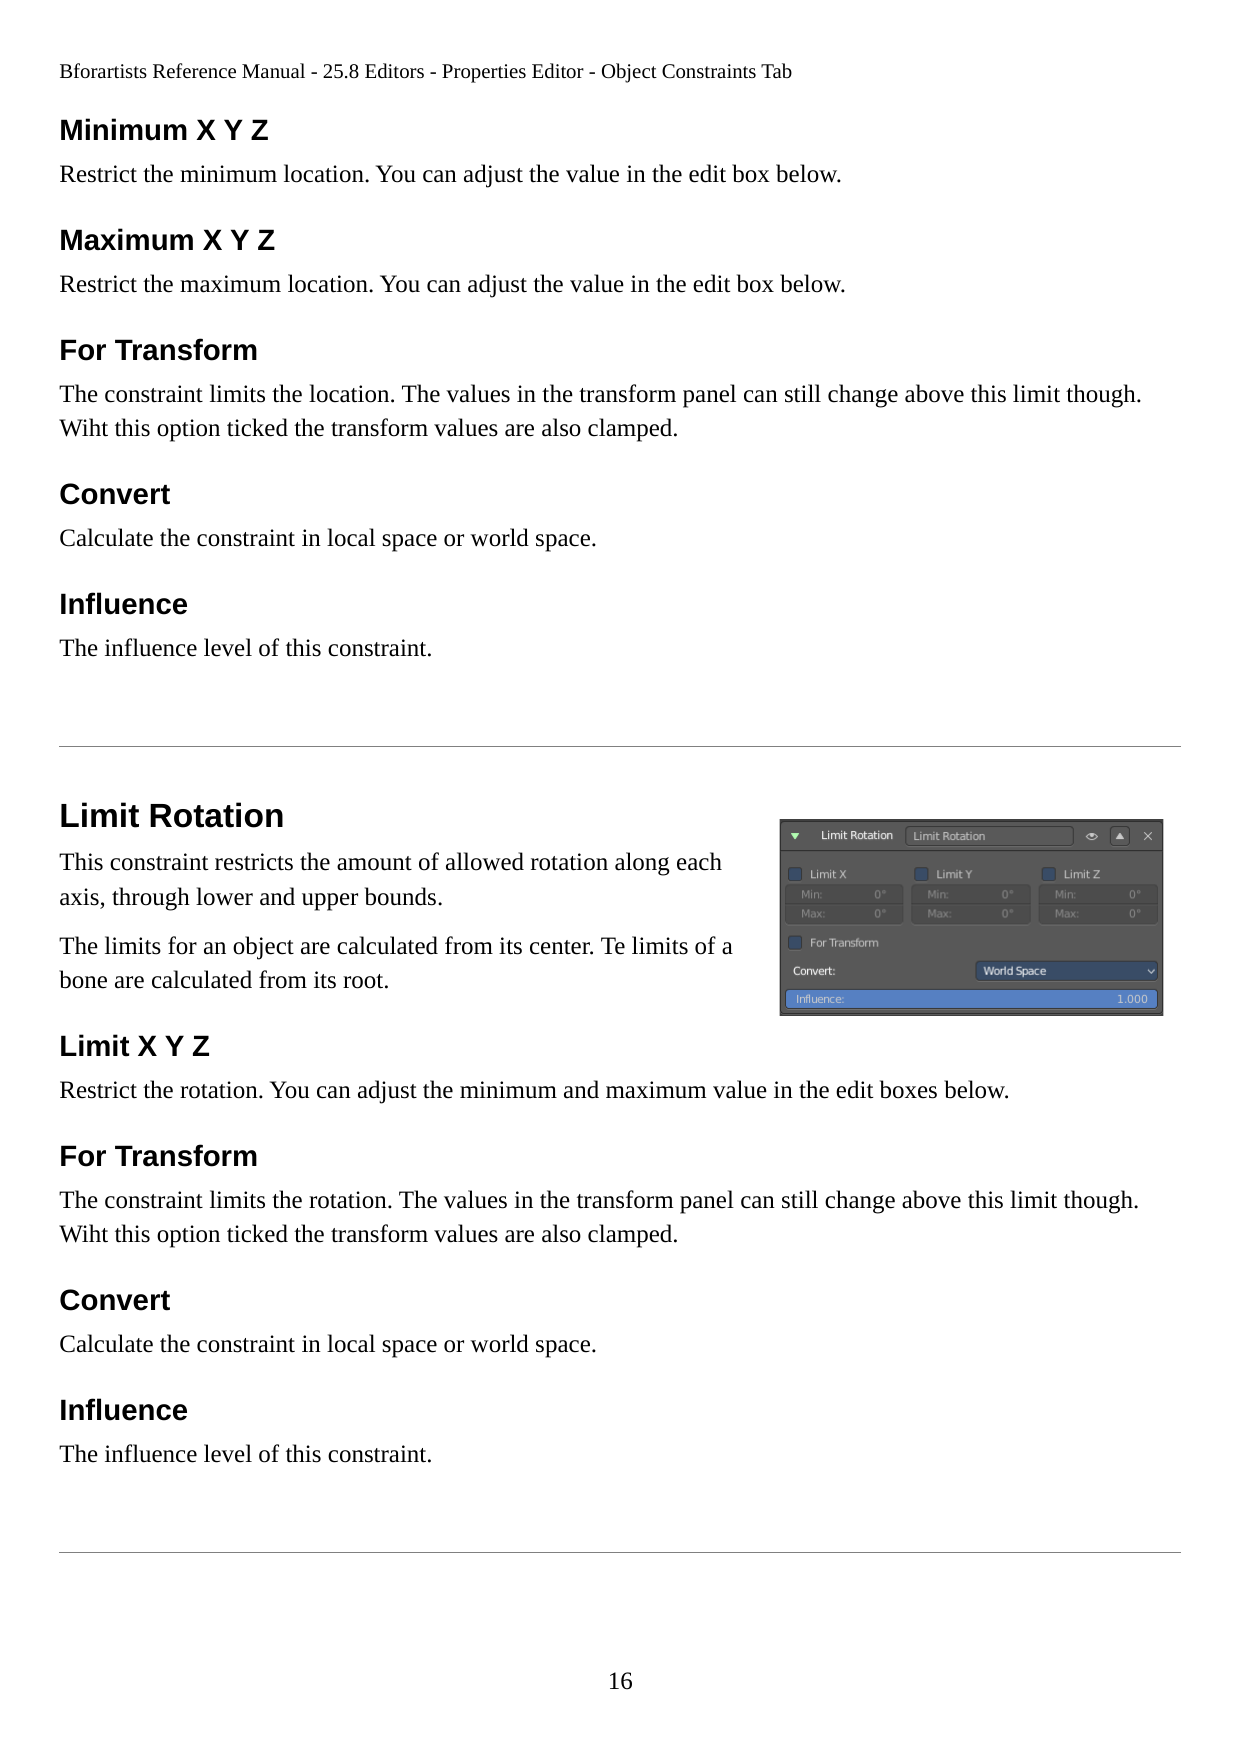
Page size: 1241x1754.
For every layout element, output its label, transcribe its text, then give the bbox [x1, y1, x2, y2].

subtitle Influence [59, 587, 1181, 620]
subtitle Convert [59, 477, 1181, 511]
text Restrict the rotation. You can adjust the minimum and maximum value in the edit boxes below. [59, 1075, 1181, 1104]
text The constraint limits the rotation. The values in the transform panel can still change above this limit though. Wiht this option ticked the transform values are also clamped. [59, 1185, 1181, 1248]
text The influence level of this constraint. [59, 1439, 1181, 1468]
subtitle For Transform [59, 332, 1181, 366]
subtitle Limit Rotation [59, 796, 1181, 835]
subtitle Limit X Y Z [59, 1029, 1181, 1063]
subtitle Minimum X Y Z [59, 113, 1181, 146]
subtitle For Transform [59, 1139, 1181, 1172]
subtitle Maximum X Y Z [59, 222, 1181, 256]
text Restrict the minimum location. You can adjust the value in the edit box below. [59, 159, 1181, 188]
text This constraint restricts the amount of allowed rotation along each axis, through lower and upper bounds. [59, 847, 779, 910]
text Calculate the constraint in local space or world space. [59, 1329, 1181, 1358]
subtitle Influence [59, 1393, 1181, 1427]
text The constraint limits the location. The values in the transform panel can still change above this limit though. Wiht this option ticked the transform values are also clamped. [59, 379, 1181, 442]
picture [779, 819, 1164, 1016]
text The influence level of this constraint. [59, 633, 1181, 662]
subtitle Convert [59, 1283, 1181, 1317]
text Calculate the constraint in local space or world space. [59, 523, 1181, 552]
text Restrict the maximum location. You can adjust the value in the edit box below. [59, 269, 1181, 297]
text The limits for an object are calculated from its center. Te limits of a bone are calculated from its root. [59, 931, 779, 994]
